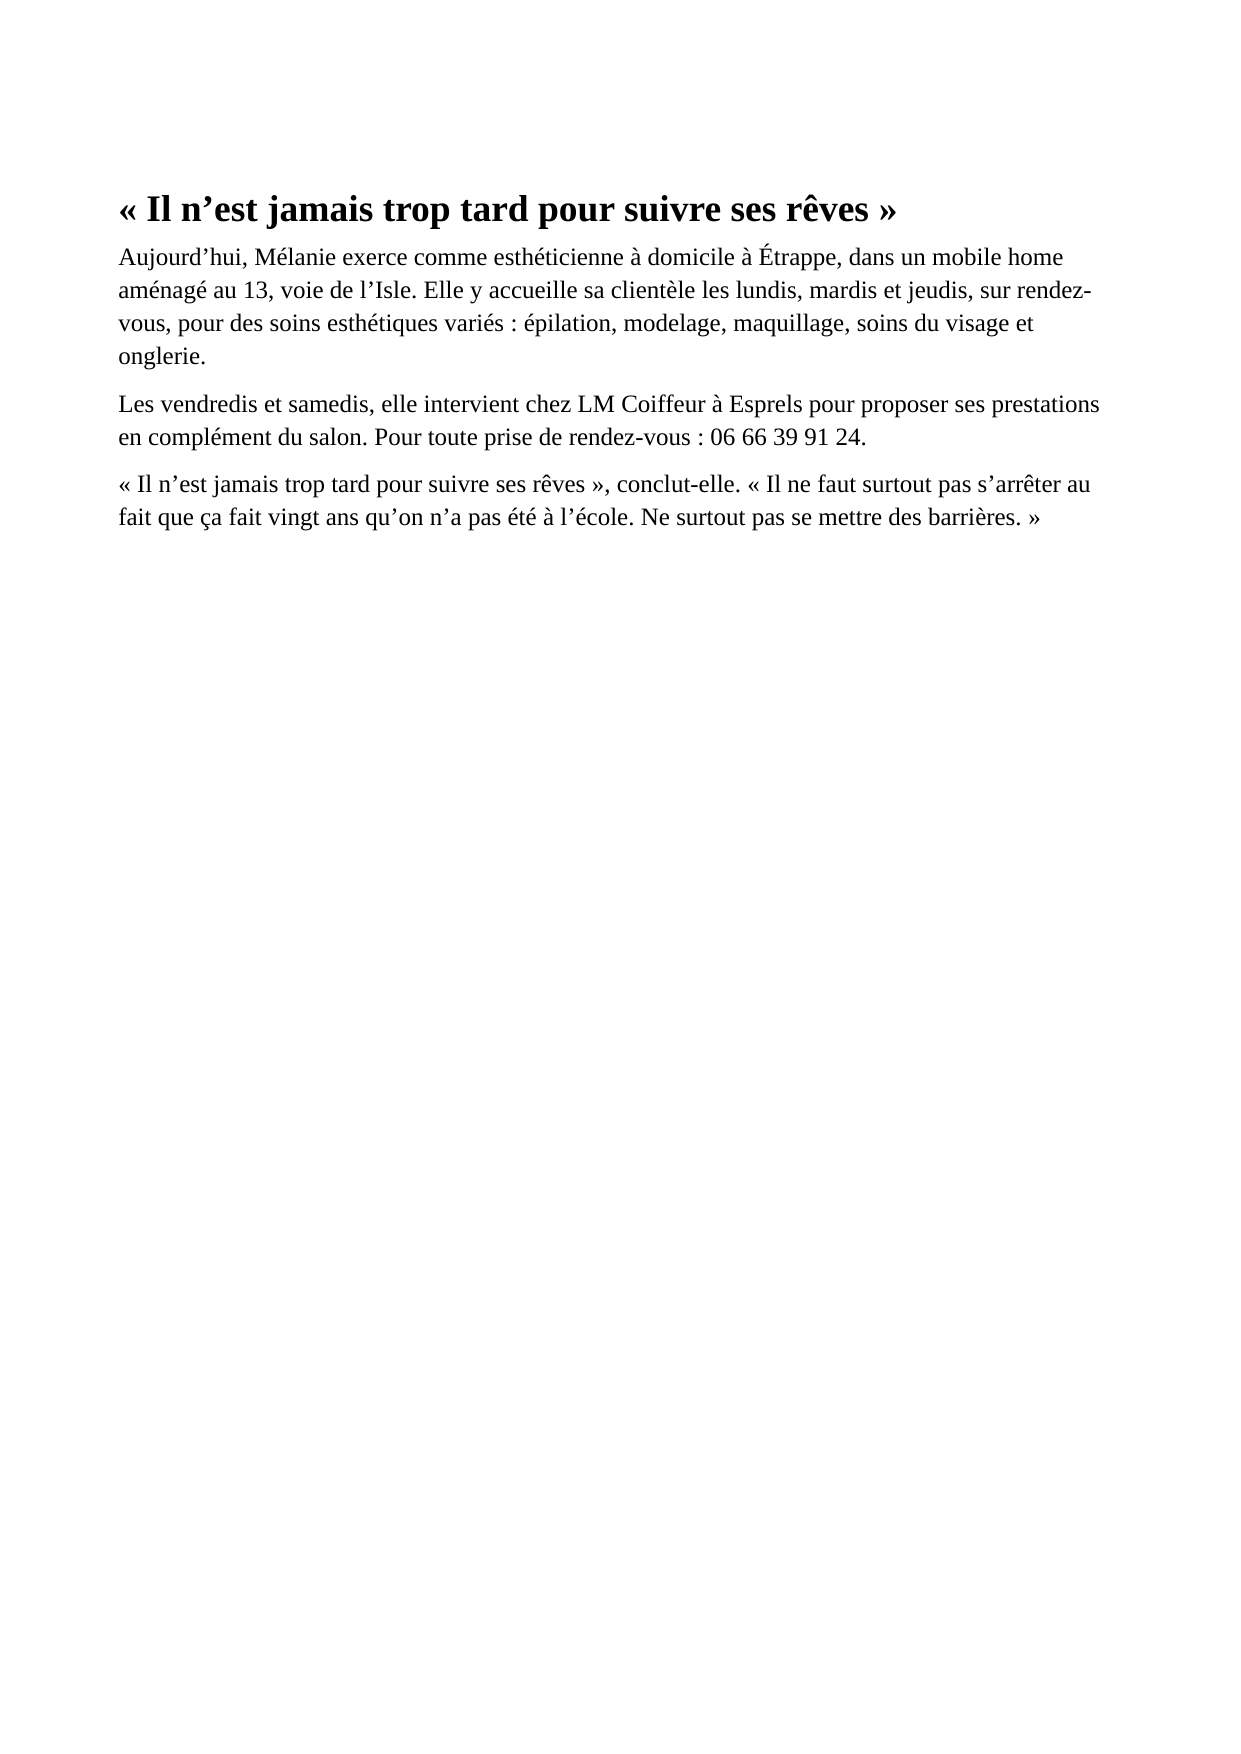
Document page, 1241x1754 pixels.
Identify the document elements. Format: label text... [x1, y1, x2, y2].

text Les vendredis et samedis, elle intervient chez LM Coiffeur à Esprels pour proposer ses prestations en complément du salon. Pour toute prise de rendez-vous : 06 66 39 91 24. [118, 389, 1122, 451]
text Aujourd’hui, Mélanie exerce comme esthéticienne à domicile à Étrappe, dans un mobile home aménagé au 13, voie de l’Isle. Elle y accueille sa clientèle les lundis, mardis et jeudis, sur rendez-vous, pour des soins esthétiques variés : épilation, modelage, maquillage, soins du visage et onglerie. [118, 242, 1122, 370]
text « Il n’est jamais trop tard pour suivre ses rêves », conclut-elle. « Il ne faut surtout pas s’arrêter au fait que ça fait vingt ans qu’on n’a pas été à l’école. Ne surtout pas se mettre des barrières. » [118, 469, 1122, 531]
subtitle « Il n’est jamais trop tard pour suivre ses rêves » [118, 187, 1122, 230]
